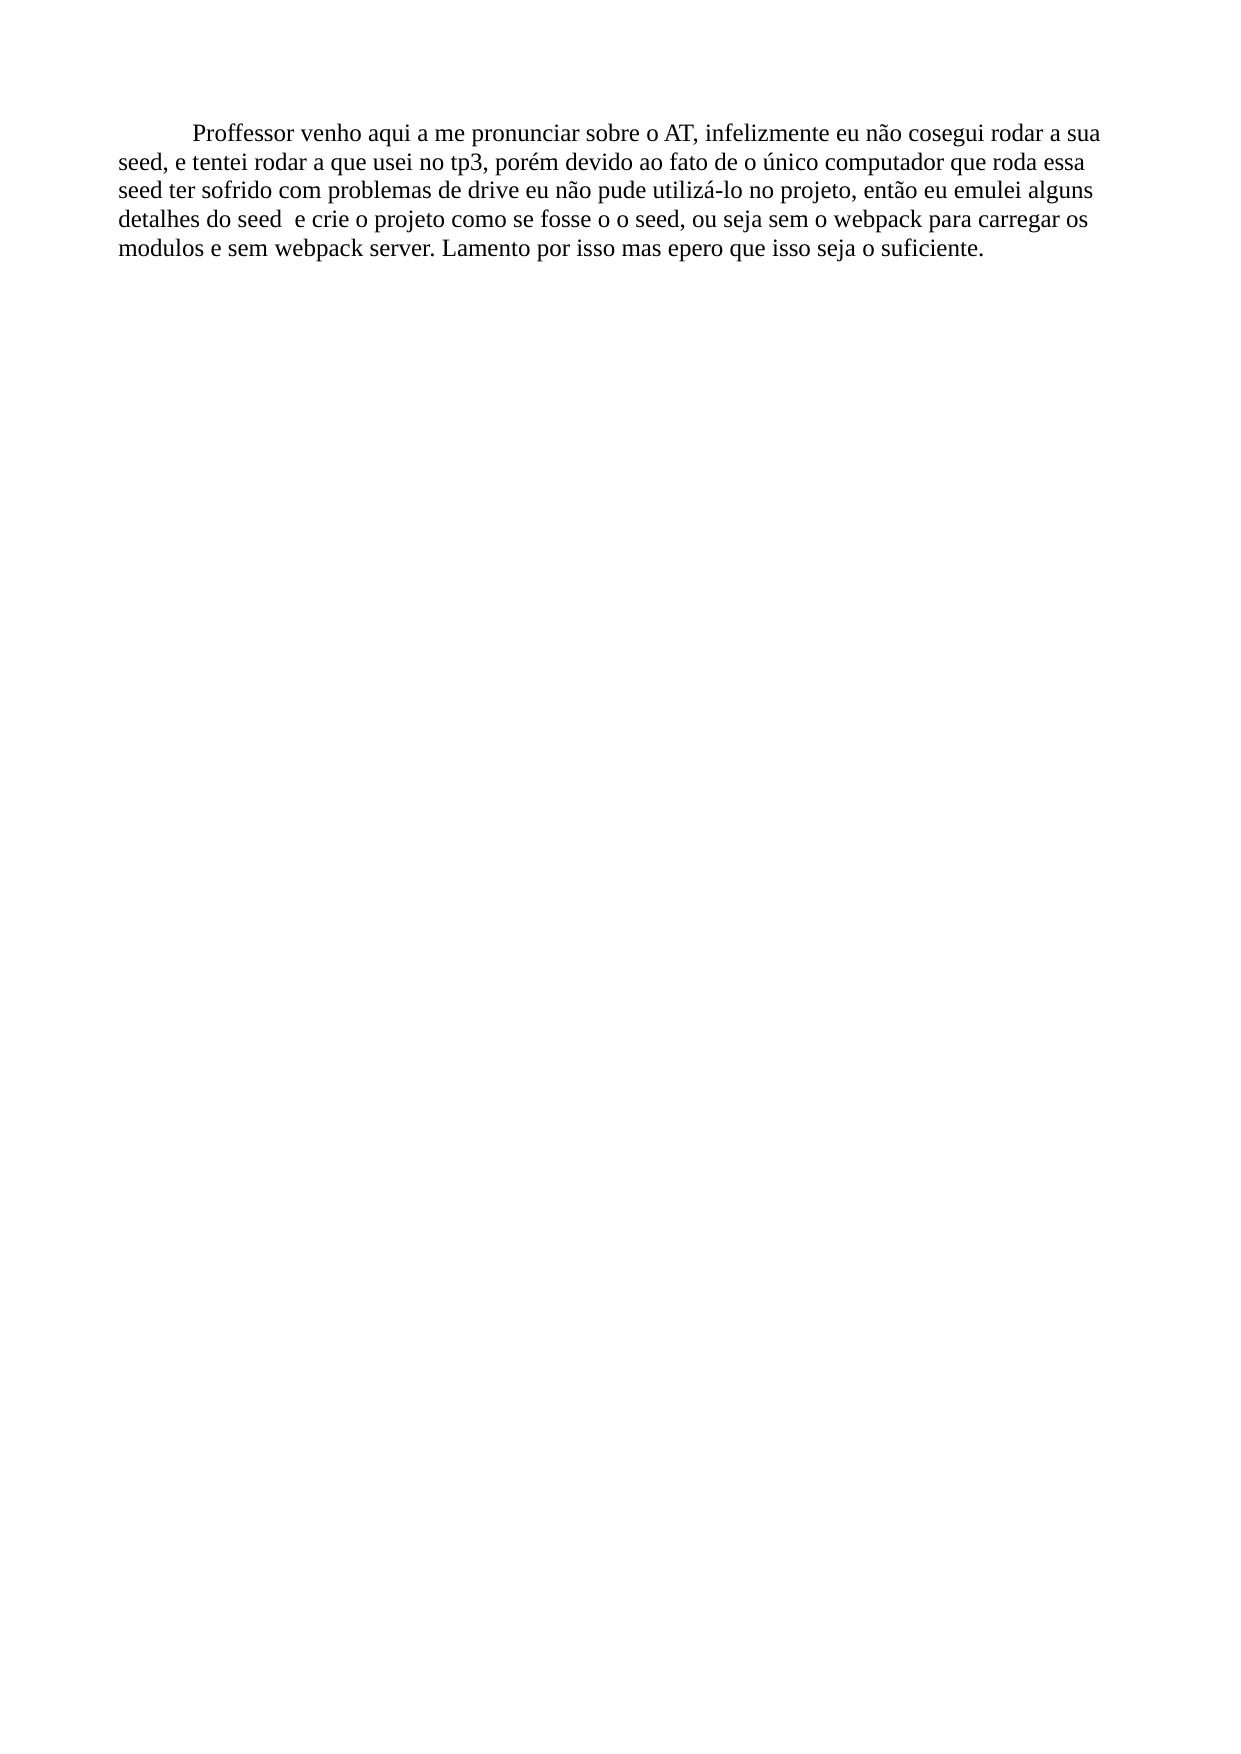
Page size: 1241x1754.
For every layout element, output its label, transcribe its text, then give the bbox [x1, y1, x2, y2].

text Proffessor venho aqui a me pronunciar sobre o AT, infelizmente eu não cosegui rodar a sua seed, e tentei rodar a que usei no tp3, porém devido ao fato de o único computador que roda essa seed ter sofrido com problemas de drive eu não pude utilizá-lo no projeto, então eu emulei alguns detalhes do seed e crie o projeto como se fosse o o seed, ou seja sem o webpack para carregar os modulos e sem webpack server. Lamento por isso mas epero que isso seja o suficiente. [118, 118, 1122, 262]
